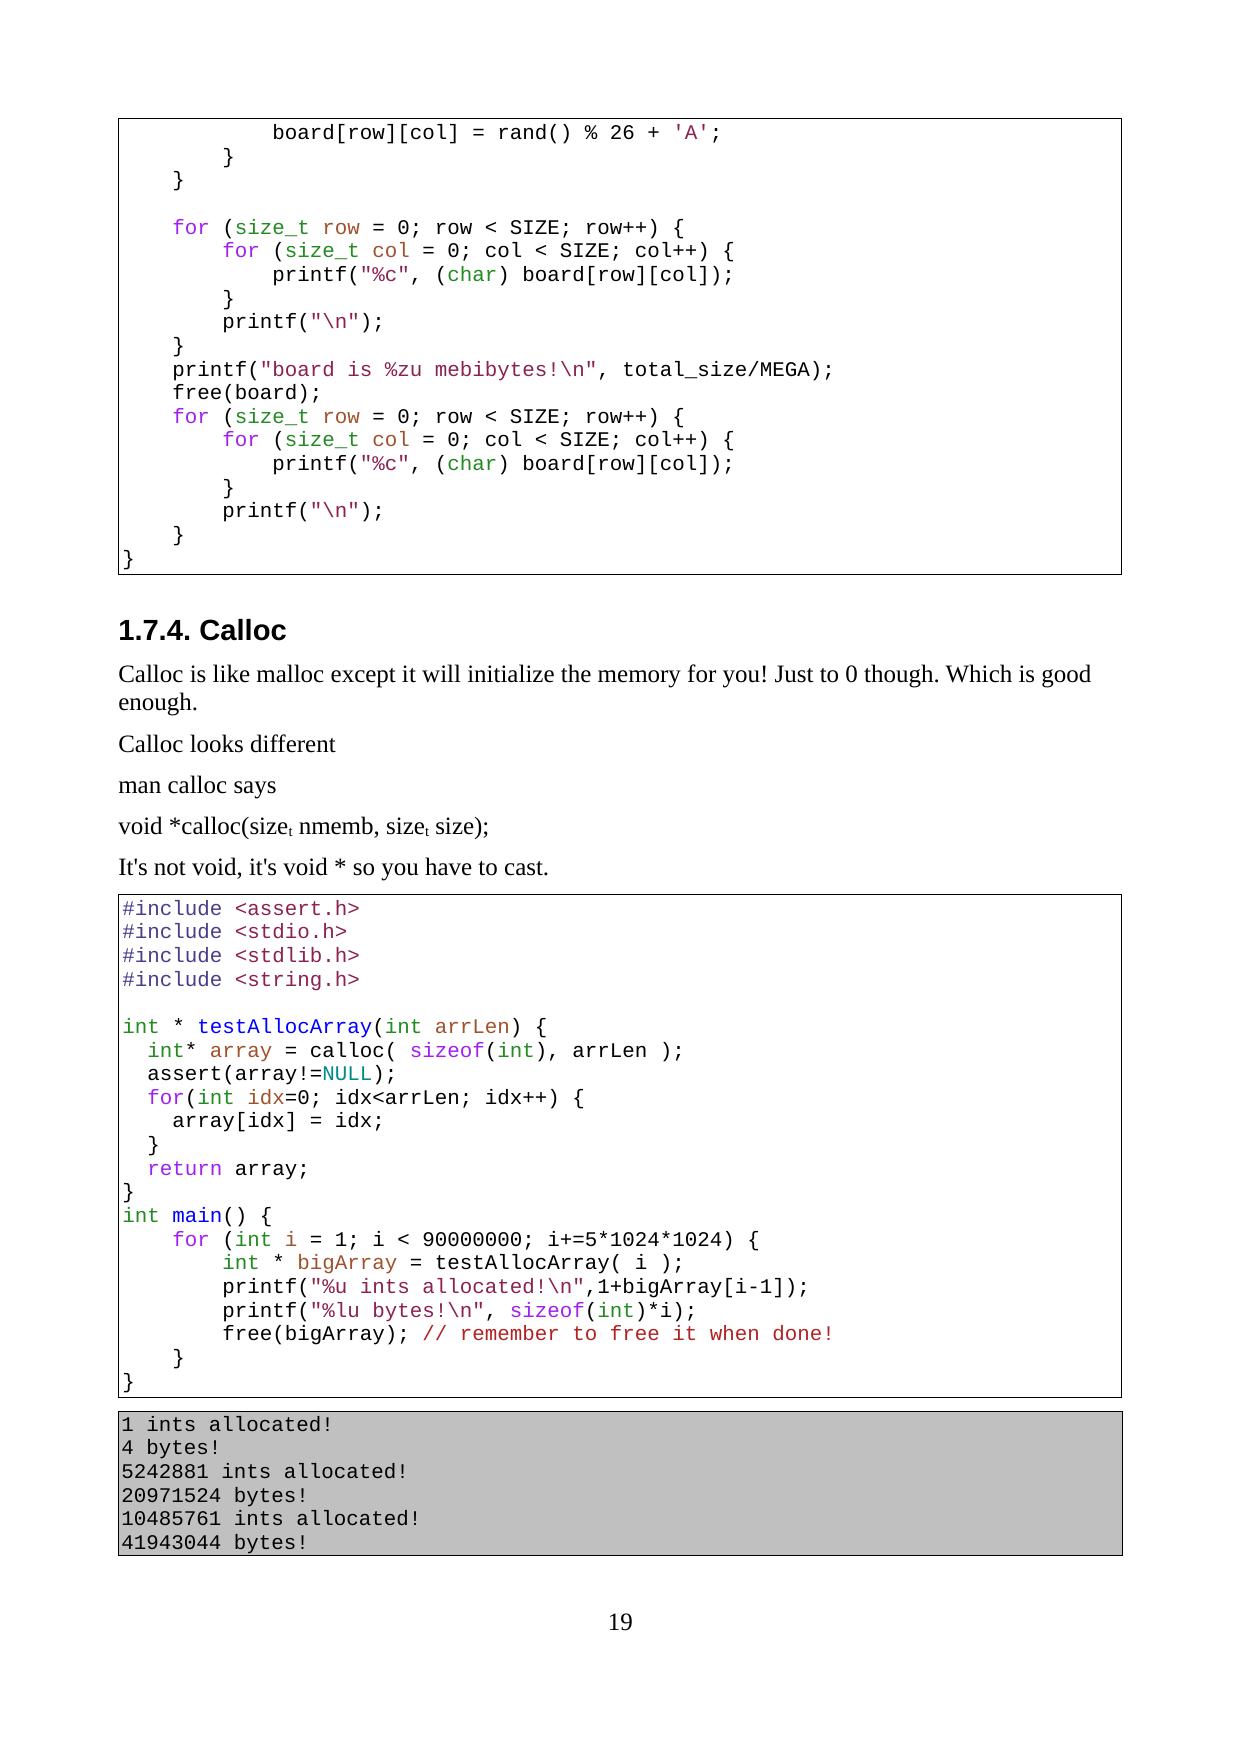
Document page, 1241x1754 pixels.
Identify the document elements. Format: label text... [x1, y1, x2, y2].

text } [119, 331, 1121, 354]
text } [119, 1130, 1121, 1154]
text for (size_t row = 0; row < SIZE; row++) { [119, 402, 1121, 426]
text printf("\n"); [119, 496, 1121, 520]
text printf("board is %zu mebibytes!\n", total_size/MEGA); [119, 354, 1121, 378]
text } [119, 142, 1121, 165]
text } [119, 284, 1121, 307]
text #include <assert.h> [119, 895, 1121, 917]
text array[idx] = idx; [119, 1107, 1121, 1130]
text printf("%lu bytes!\n", sizeof(int)*i); [119, 1296, 1121, 1319]
text 10485761 ints allocated! [119, 1505, 1122, 1529]
text printf("\n"); [119, 307, 1121, 331]
text #include <stdlib.h> [119, 941, 1121, 965]
text man calloc says [118, 770, 1122, 799]
text 41943044 bytes! [119, 1529, 1122, 1555]
text int main() { [119, 1201, 1121, 1225]
text } [119, 473, 1121, 496]
text printf("%u ints allocated!\n",1+bigArray[i-1]); [119, 1272, 1121, 1296]
text #include <string.h> [119, 965, 1121, 988]
text #include <stdio.h> [119, 917, 1121, 941]
text for (size_t col = 0; col < SIZE; col++) { [119, 426, 1121, 449]
text free(board); [119, 378, 1121, 402]
text } [119, 520, 1121, 544]
text 5242881 ints allocated! [119, 1458, 1122, 1482]
text for (size_t col = 0; col < SIZE; col++) { [119, 236, 1121, 260]
text board[row][col] = rand() % 26 + 'A'; [119, 119, 1121, 142]
text assert(array!=NULL); [119, 1059, 1121, 1083]
text } [119, 1367, 1121, 1397]
text } [119, 165, 1121, 189]
text } [119, 544, 1121, 574]
text int * testAllocArray(int arrLen) { [119, 1012, 1121, 1036]
text } [119, 1343, 1121, 1367]
text 4 bytes! [119, 1434, 1122, 1458]
text free(bigArray); // remember to free it when done! [119, 1319, 1121, 1343]
text for(int idx=0; idx<arrLen; idx++) { [119, 1083, 1121, 1107]
text for (size_t row = 0; row < SIZE; row++) { [119, 213, 1121, 236]
text void *calloc(sizet nmemb, sizet size); [118, 811, 1122, 840]
text printf("%c", (char) board[row][col]); [119, 260, 1121, 284]
text for (int i = 1; i < 90000000; i+=5*1024*1024) { [119, 1225, 1121, 1248]
text return array; [119, 1154, 1121, 1177]
text int* array = calloc( sizeof(int), arrLen ); [119, 1036, 1121, 1059]
text Calloc looks different [118, 729, 1122, 757]
subtitle Calloc [118, 613, 1122, 646]
text int * bigArray = testAllocArray( i ); [119, 1248, 1121, 1272]
text Calloc is like malloc except it will initialize the memory for you! Just to 0 though. Which is good enough. [118, 659, 1122, 716]
text 1 ints allocated! [119, 1412, 1122, 1434]
text It's not void, it's void * so you have to cast. [118, 852, 1122, 881]
text 20971524 bytes! [119, 1482, 1122, 1505]
text } [119, 1177, 1121, 1201]
text printf("%c", (char) board[row][col]); [119, 449, 1121, 473]
